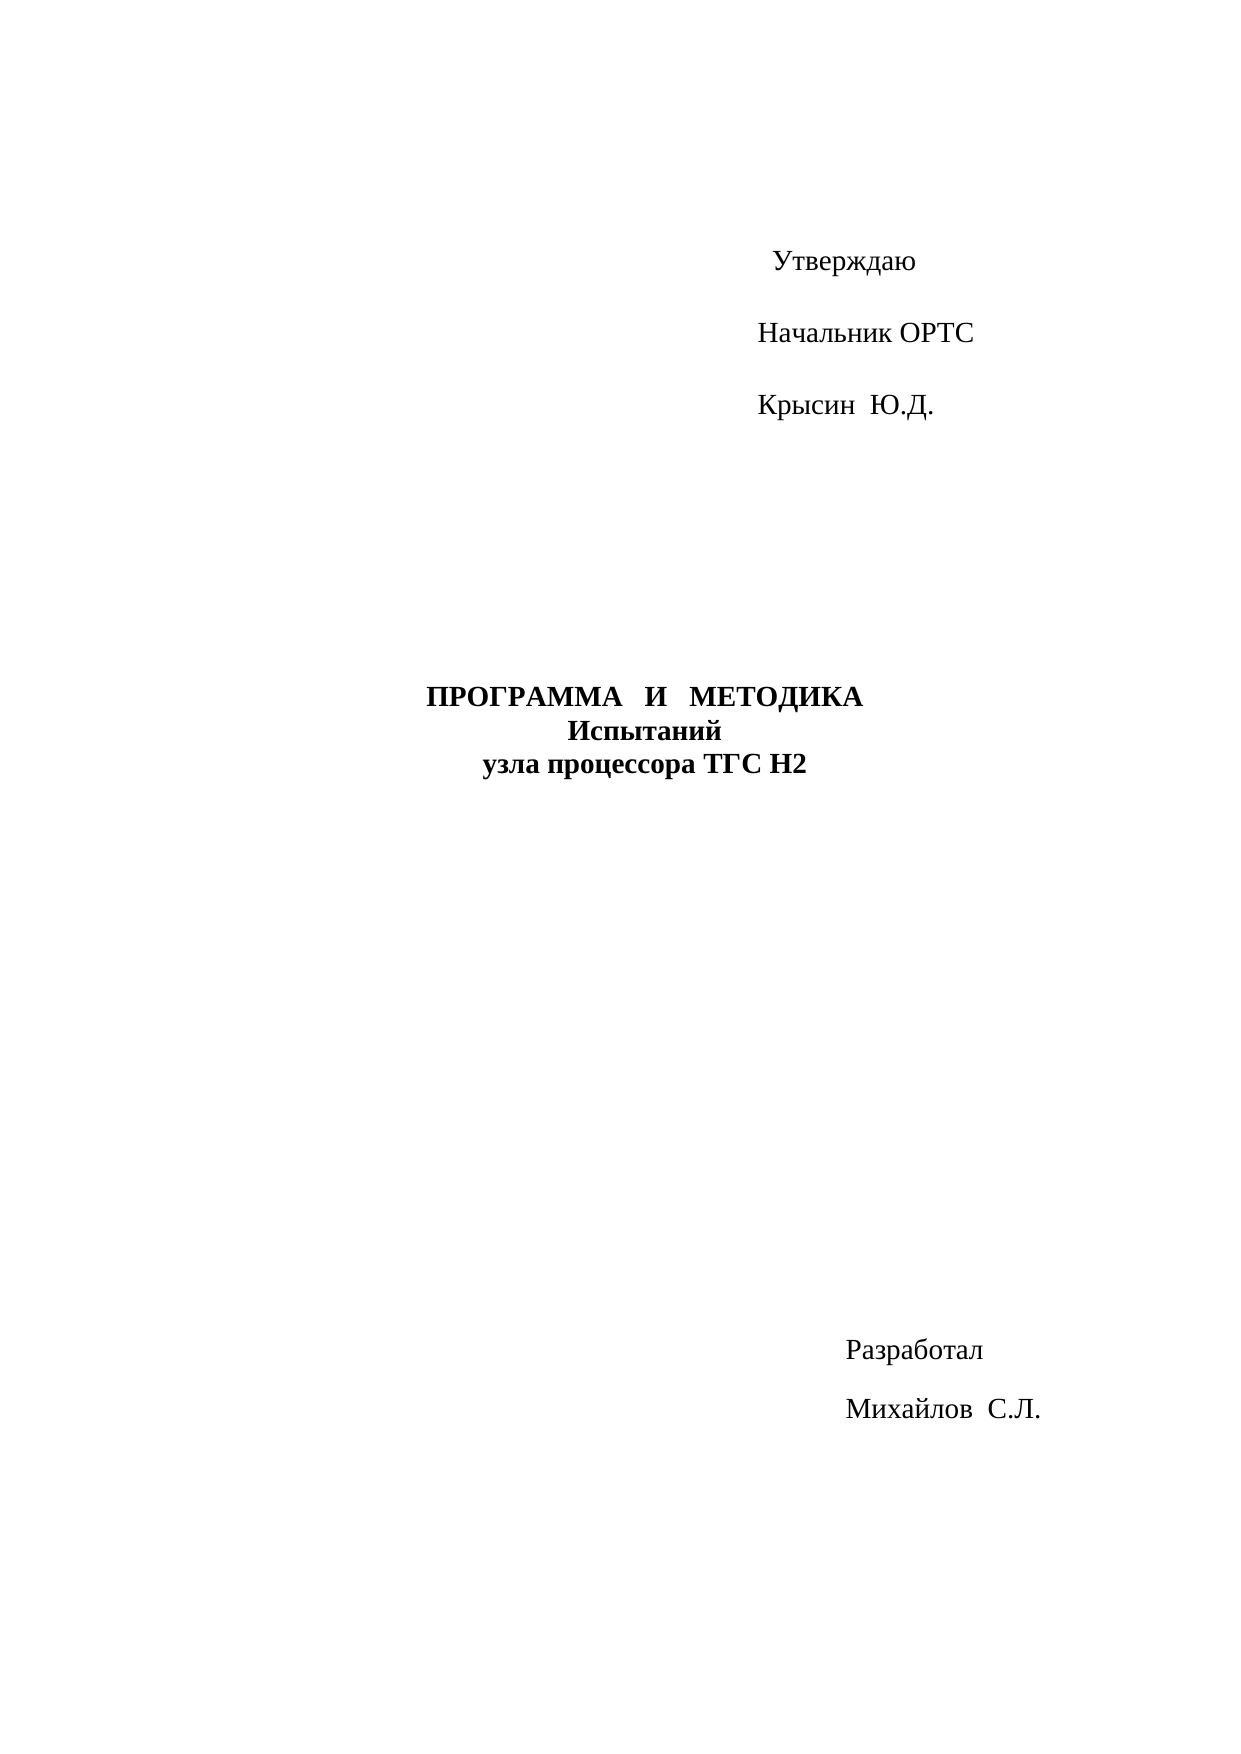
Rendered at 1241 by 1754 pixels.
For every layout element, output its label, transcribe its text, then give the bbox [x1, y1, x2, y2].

text Утверждаю [698, 243, 1181, 277]
text Крысин Ю.Д. [698, 387, 1181, 421]
text узла процессора ТГС Н2 [108, 747, 1181, 780]
text Начальник ОРТС [698, 315, 1181, 349]
subtitle Разработал [108, 1332, 1181, 1366]
subtitle Михайлов С.Л. [108, 1391, 1181, 1424]
text ПРОГРАММА И МЕТОДИКА [108, 679, 1181, 713]
text Испытаний [108, 713, 1181, 747]
